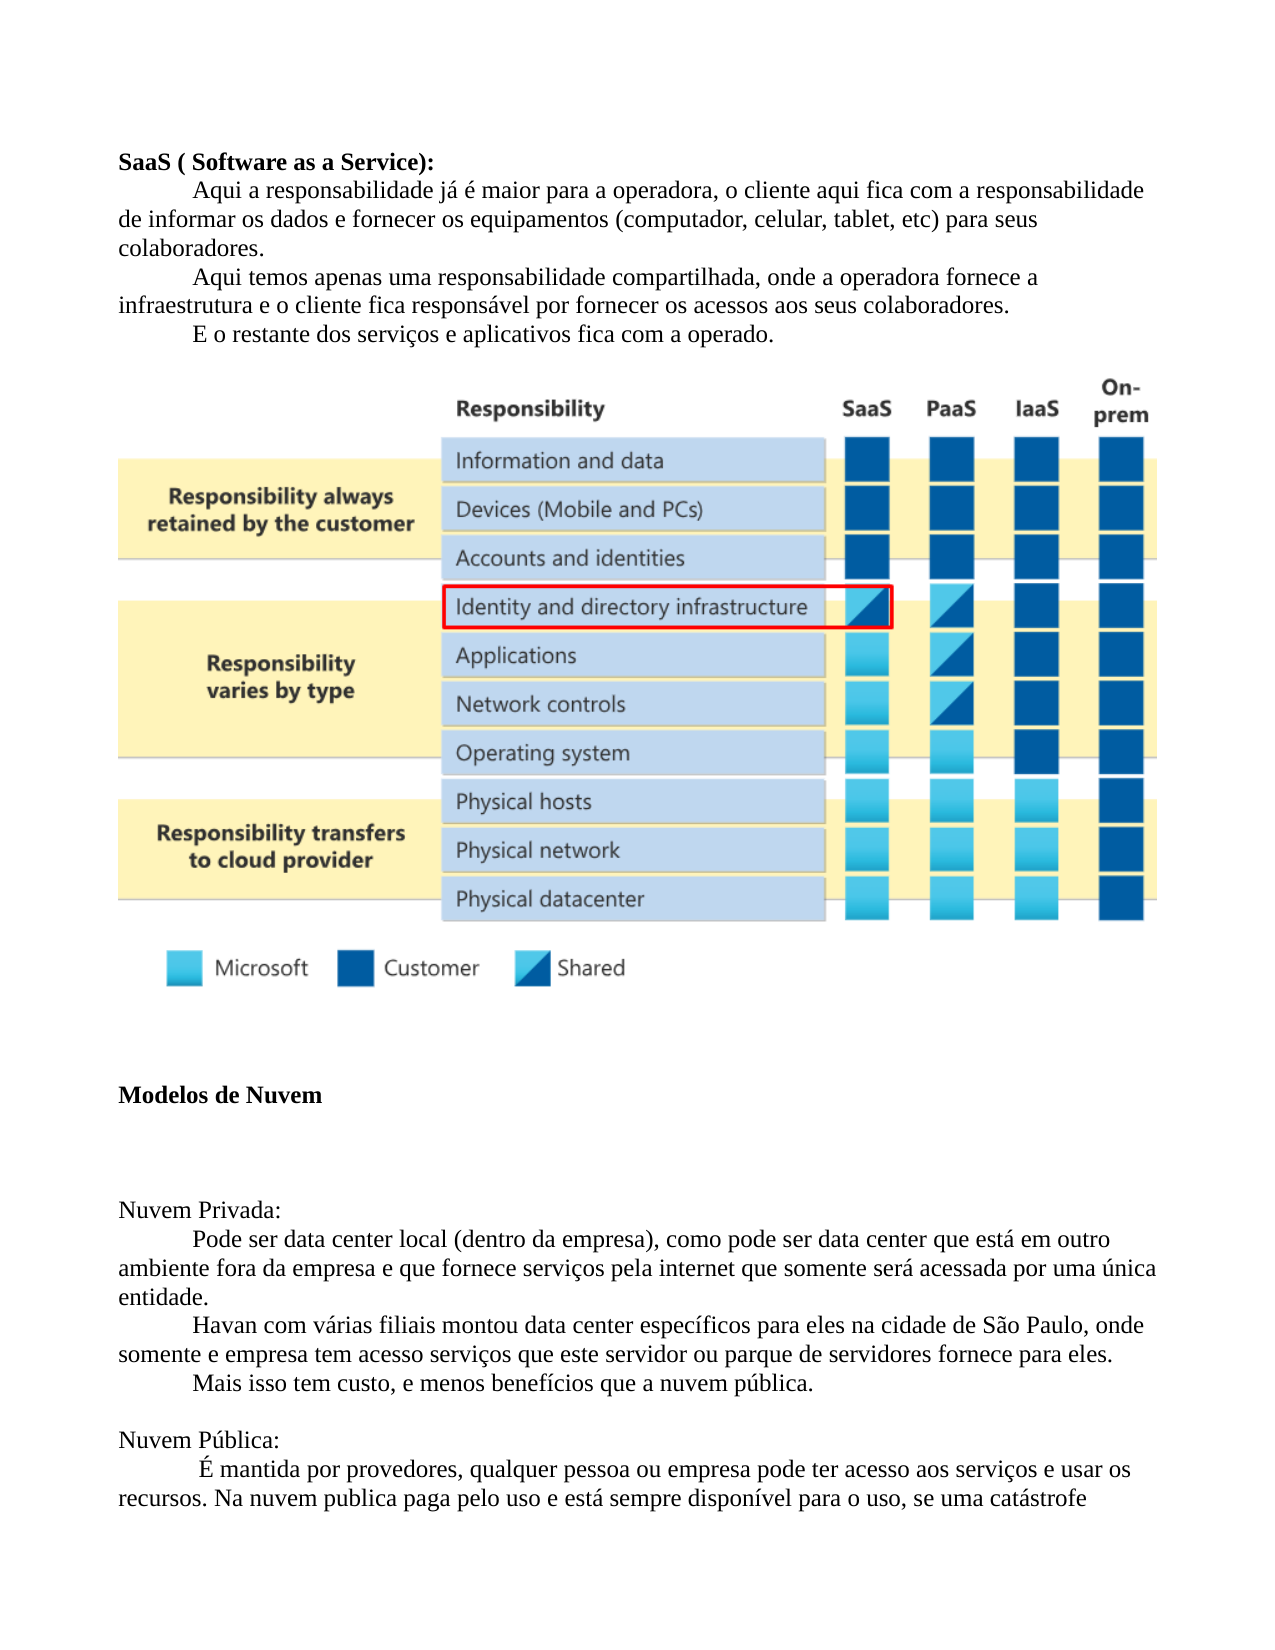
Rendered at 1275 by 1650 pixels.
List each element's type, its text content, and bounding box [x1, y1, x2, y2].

text E o restante dos serviços e aplicativos fica com a operado. [118, 319, 1157, 348]
text É mantida por provedores, qualquer pessoa ou empresa pode ter acesso aos serviços e usar os recursos. Na nuvem publica paga pelo uso e está sempre disponível para o uso, se uma catástrofe [118, 1454, 1157, 1512]
text SaaS ( Software as a Service): [118, 147, 1157, 176]
text Aqui a responsabilidade já é maior para a operadora, o cliente aqui fica com a responsabilidade de informar os dados e fornecer os equipamentos (computador, celular, tablet, etc) para seus colaboradores. [118, 176, 1157, 262]
text Nuvem Pública: [118, 1425, 1157, 1454]
text Aqui temos apenas uma responsabilidade compartilhada, onde a operadora fornece a infraestrutura e o cliente fica responsável por fornecer os acessos aos seus colaboradores. [118, 262, 1157, 319]
picture [118, 376, 1157, 994]
text Modelos de Nuvem [118, 1080, 1157, 1109]
text Pode ser data center local (dentro da empresa), como pode ser data center que está em outro ambiente fora da empresa e que fornece serviços pela internet que somente será acessada por uma única entidade. Havan com várias filiais montou data center específicos para eles na cidade de São Paulo, onde somente e empresa tem acesso serviços que este servidor ou parque de servidores fornece para eles. [118, 1224, 1157, 1368]
text Nuvem Privada: [118, 1195, 1157, 1224]
text Mais isso tem custo, e menos benefícios que a nuvem pública. [118, 1368, 1157, 1397]
